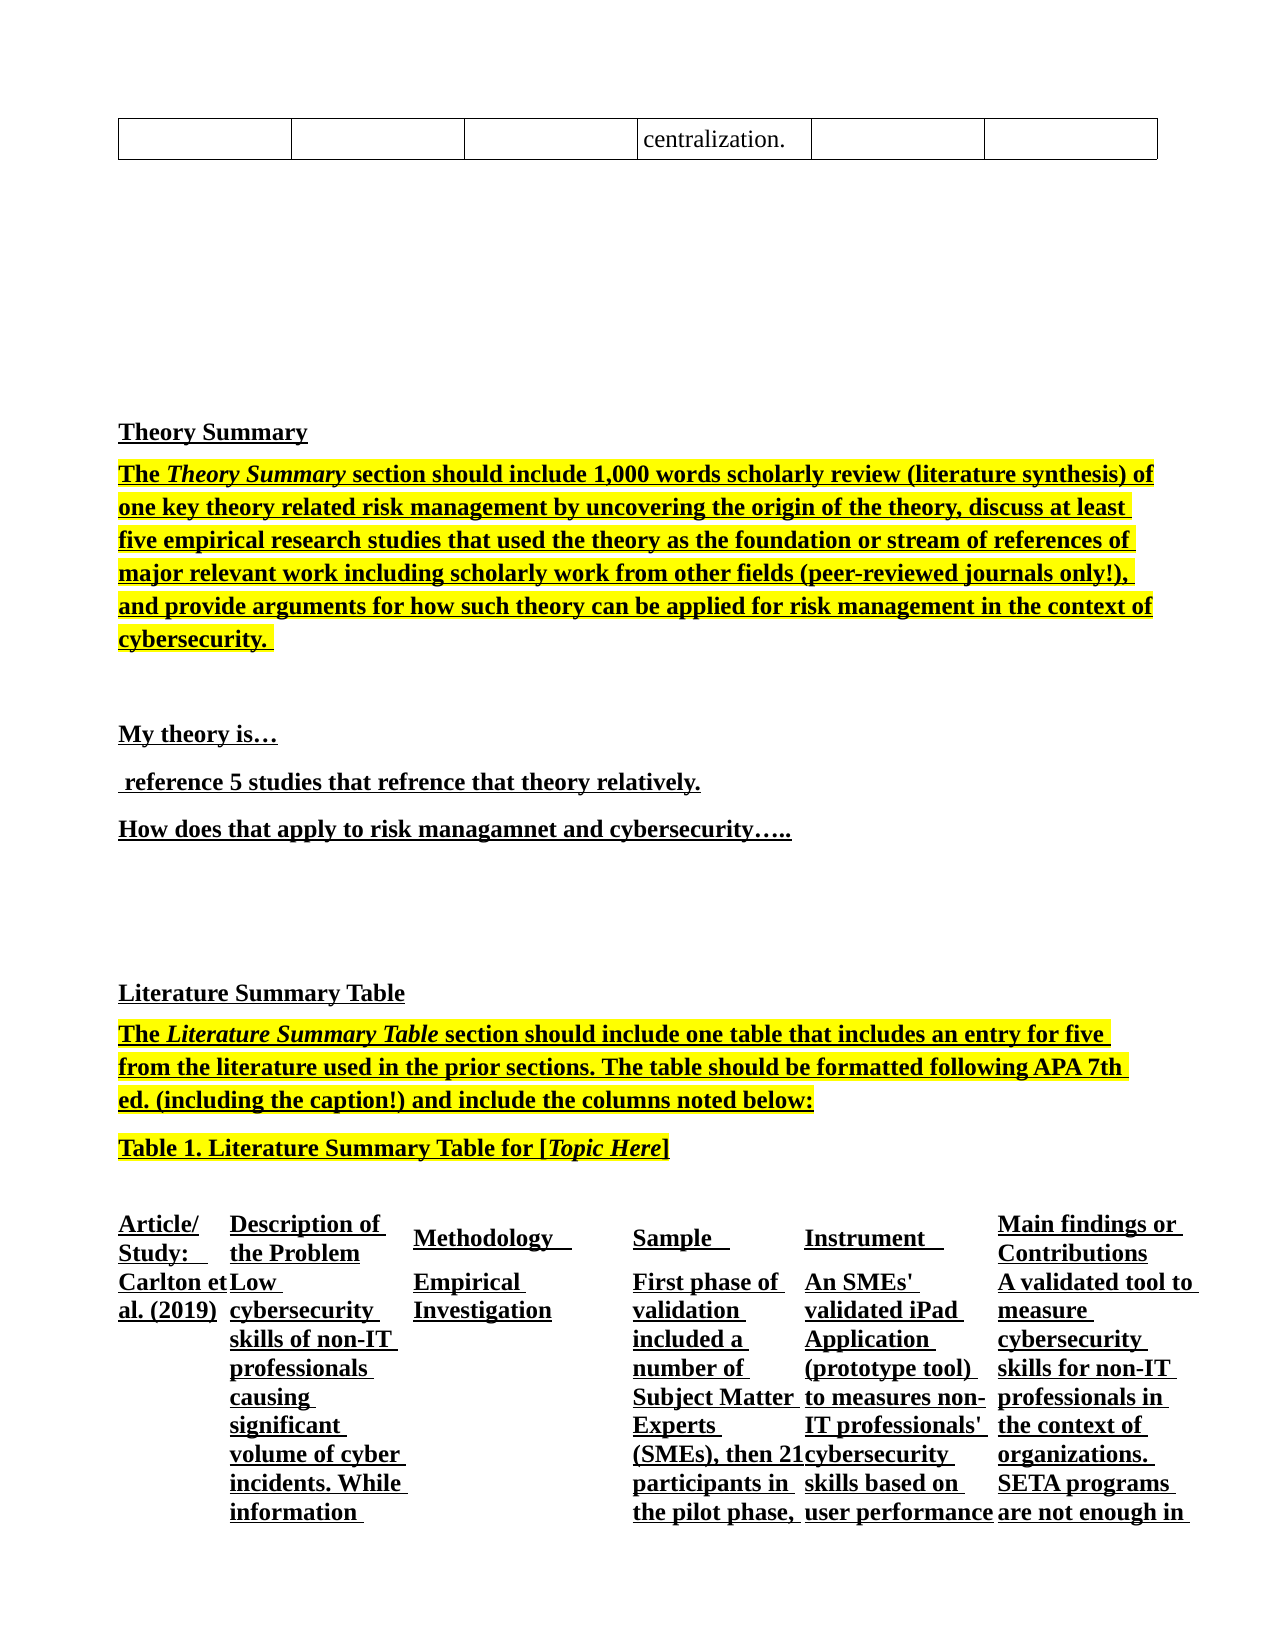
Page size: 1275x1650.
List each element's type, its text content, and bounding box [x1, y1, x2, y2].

table_header Instrument [804, 1209, 997, 1267]
table_cell [985, 119, 1157, 158]
table_header Main findings or Contributions [998, 1209, 1199, 1267]
table_cell A validated tool to [998, 1267, 1199, 1292]
text The Literature Summary Table section should include one table that includes an entry for five from the literature used in the prior sections. The table should be formatted following APA 7th ed. (including the caption!) and include the columns noted below: [118, 1019, 1157, 1114]
table_cell centralization. [638, 119, 811, 158]
text Table 1. Literature Summary Table for [Topic Here] [118, 1133, 1157, 1161]
text reference 5 studies that refrence that theory relatively. [118, 767, 1157, 795]
text How does that apply to risk managamnet and cybersecurity….. [118, 814, 1157, 843]
table_header Sample [633, 1209, 804, 1267]
table_cell [292, 119, 464, 158]
table_cell First phase of validation included a number of Subject Matter Experts (SMEs), then 21 [633, 1267, 804, 1464]
subtitle Theory Summary [118, 417, 1157, 446]
table_header Description of the Problem [229, 1209, 413, 1267]
table_cell An SMEs' validated iPad Application (prototype tool) to measures non-IT professionals' cybersecurity skills based on user performance [804, 1267, 997, 1525]
table_cell [119, 119, 291, 158]
text My theory is… [118, 719, 1157, 748]
table_cell Low cybersecurity skills of non-IT professionals causing significant volume of cyber incidents. While information [229, 1267, 413, 1525]
subtitle Literature Summary Table [118, 978, 1157, 1007]
table_cell measure cybersecurity skills for non-IT professionals in the context of organizations. SETA programs are not enough in [998, 1293, 1199, 1525]
table_cell [812, 119, 984, 158]
table_cell Empirical Investigation [413, 1267, 632, 1525]
table_header Article/Study: [118, 1209, 229, 1267]
table_header Methodology [413, 1209, 632, 1267]
table_cell [465, 119, 637, 158]
table_cell participants in the pilot phase, [633, 1466, 804, 1525]
text The Theory Summary section should include 1,000 words scholarly review (literature synthesis) of one key theory related risk management by uncovering the origin of the theory, discuss at least five empirical research studies that used the theory as the foundation or stream of references of major relevant work including scholarly work from other fields (peer-reviewed journals only!), and provide arguments for how such theory can be applied for risk management in the context of cybersecurity. [118, 459, 1157, 652]
table_cell Carlton et al. (2019) [118, 1267, 229, 1525]
